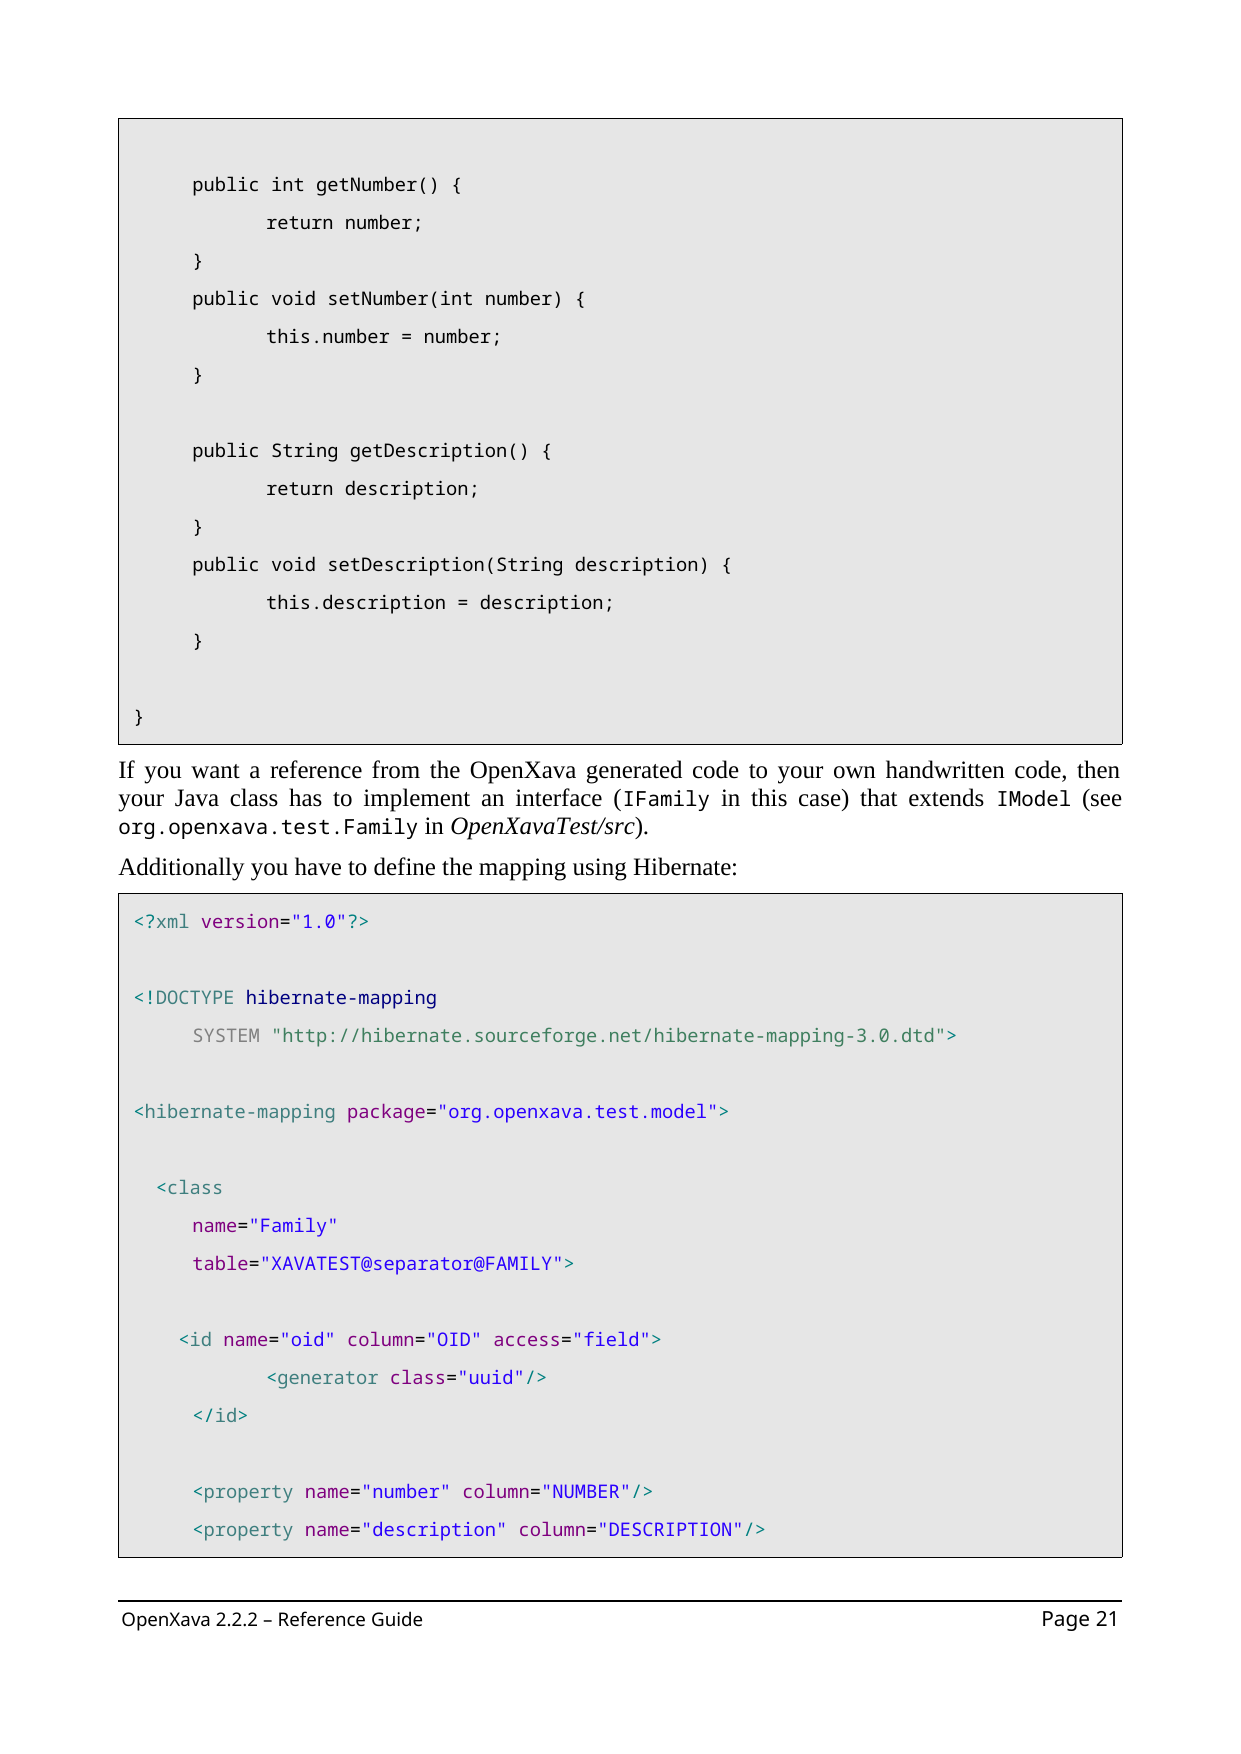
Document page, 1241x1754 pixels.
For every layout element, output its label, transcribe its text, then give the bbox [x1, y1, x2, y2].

text <class [119, 1159, 1122, 1197]
text SYSTEM "http://hibernate.sourceforge.net/hibernate-mapping-3.0.dtd"> [119, 1007, 1122, 1045]
text <id name="oid" column="OID" access="field"> [119, 1311, 1122, 1349]
text } [119, 498, 1122, 536]
text this.number = number; [119, 308, 1122, 346]
text } [119, 688, 1122, 744]
text name="Family" [119, 1197, 1122, 1235]
text Additionally you have to define the mapping using Hibernate: [118, 853, 1122, 881]
text return number; [119, 194, 1122, 232]
text } [119, 346, 1122, 384]
text <!DOCTYPE hibernate-mapping [119, 969, 1122, 1007]
text public void setNumber(int number) { [119, 270, 1122, 308]
text public int getNumber() { [119, 156, 1122, 194]
text If you want a reference from the OpenXava generated code to your own handwritten code, then your Java class has to implement an interface (IFamily in this case) that extends IModel (see org.openxava.test.Family in OpenXavaTest/src). [118, 756, 1122, 840]
text <hibernate-mapping package="org.openxava.test.model"> [119, 1083, 1122, 1121]
text </id> [119, 1387, 1122, 1425]
text <property name="number" column="NUMBER"/> [119, 1463, 1122, 1501]
text return description; [119, 460, 1122, 498]
text <generator class="uuid"/> [119, 1349, 1122, 1387]
text public void setDescription(String description) { [119, 536, 1122, 574]
text public String getDescription() { [119, 422, 1122, 460]
text } [119, 612, 1122, 650]
text this.description = description; [119, 574, 1122, 612]
text } [119, 232, 1122, 270]
text <property name="description" column="DESCRIPTION"/> [119, 1501, 1122, 1557]
text <?xml version="1.0"?> [119, 894, 1122, 931]
text table="XAVATEST@separator@FAMILY"> [119, 1235, 1122, 1273]
